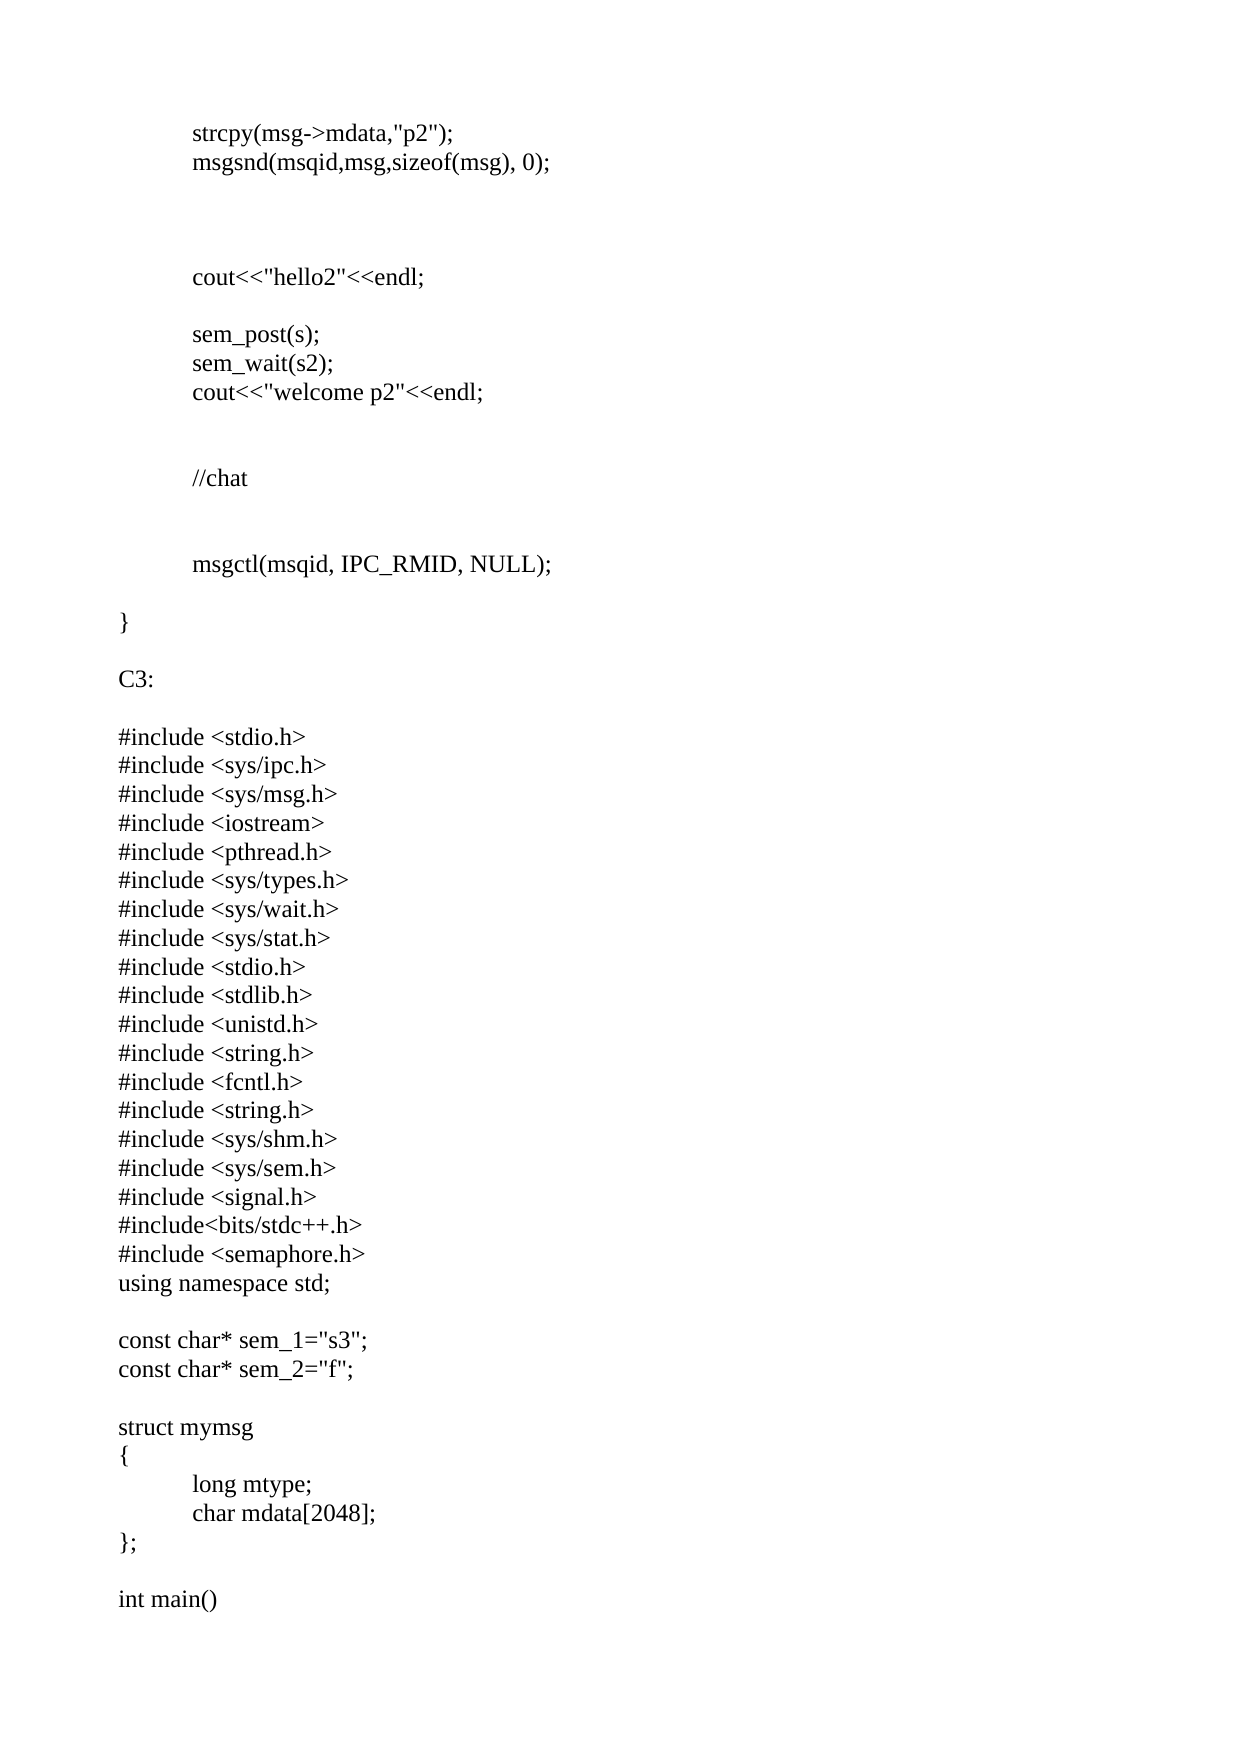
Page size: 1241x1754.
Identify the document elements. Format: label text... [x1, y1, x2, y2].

text #include <sys/sem.h> [118, 1153, 1122, 1182]
text #include <string.h> [118, 1096, 1122, 1124]
text #include <signal.h> [118, 1182, 1122, 1211]
text #include <stdio.h> [118, 952, 1122, 981]
text { [118, 1441, 1122, 1469]
text const char* sem_2="f"; [118, 1354, 1122, 1383]
text #include <sys/ipc.h> [118, 751, 1122, 779]
text msgsnd(msqid,msg,sizeof(msg), 0); [118, 147, 1122, 176]
text #include <stdio.h> [118, 722, 1122, 751]
text } [118, 607, 1122, 636]
text sem_wait(s2); [118, 348, 1122, 377]
text #include <semaphore.h> [118, 1239, 1122, 1268]
text int main() [118, 1584, 1122, 1613]
text strcpy(msg->mdata,"p2"); [118, 118, 1122, 147]
text //chat [118, 463, 1122, 492]
text msgctl(msqid, IPC_RMID, NULL); [118, 549, 1122, 578]
text #include <fcntl.h> [118, 1067, 1122, 1096]
text #include <sys/shm.h> [118, 1124, 1122, 1153]
text struct mymsg [118, 1412, 1122, 1441]
text using namespace std; [118, 1268, 1122, 1297]
text char mdata[2048]; [118, 1498, 1122, 1527]
text cout<<"hello2"<<endl; [118, 262, 1122, 291]
text #include <sys/stat.h> [118, 923, 1122, 952]
text const char* sem_1="s3"; [118, 1326, 1122, 1354]
text #include <sys/wait.h> [118, 894, 1122, 923]
text long mtype; [118, 1469, 1122, 1498]
text #include <pthread.h> [118, 837, 1122, 866]
text C3: [118, 664, 1122, 693]
text sem_post(s); [118, 319, 1122, 348]
text }; [118, 1527, 1122, 1556]
text #include <sys/types.h> [118, 866, 1122, 894]
text #include <string.h> [118, 1038, 1122, 1067]
text #include <sys/msg.h> [118, 779, 1122, 808]
text #include <unistd.h> [118, 1009, 1122, 1038]
text #include <stdlib.h> [118, 981, 1122, 1009]
text #include<bits/stdc++.h> [118, 1211, 1122, 1239]
text #include <iostream> [118, 808, 1122, 837]
text cout<<"welcome p2"<<endl; [118, 377, 1122, 406]
